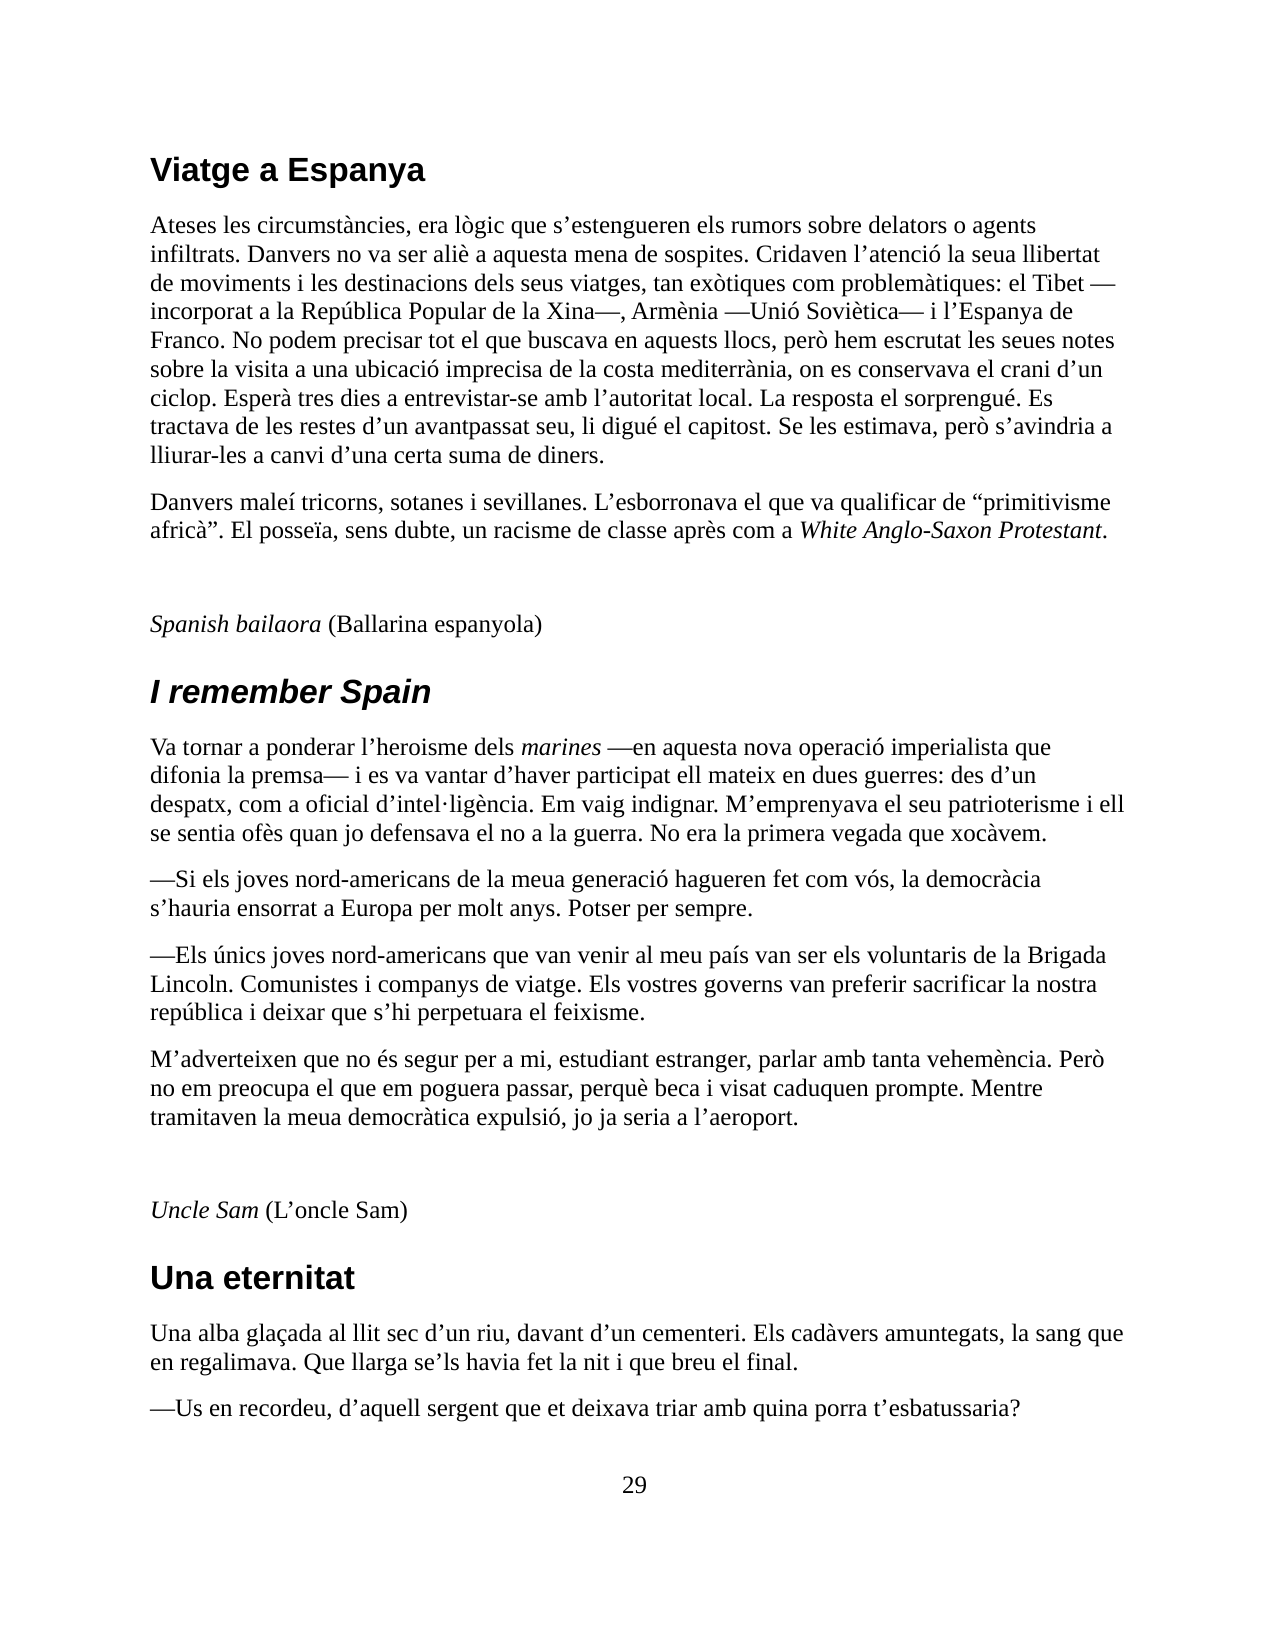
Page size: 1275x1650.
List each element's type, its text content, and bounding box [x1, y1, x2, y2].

text Ateses les circumstàncies, era lògic que s’estengueren els rumors sobre delators o agents infiltrats. Danvers no va ser aliè a aquesta mena de sospites. Cridaven l’atenció la seua llibertat de moviments i les destinacions dels seus viatges, tan exòtiques com problemàtiques: el Tibet —incorporat a la República Popular de la Xina—, Armènia —Unió Soviètica— i l’Espanya de Franco. No podem precisar tot el que buscava en aquests llocs, però hem escrutat les seues notes sobre la visita a una ubicació imprecisa de la costa mediterrània, on es conservava el crani d’un ciclop. Esperà tres dies a entrevistar-se amb l’autoritat local. La resposta el sorprengué. Es tractava de les restes d’un avantpassat seu, li digué el capitost. Se les estimava, però s’avindria a lliurar-les a canvi d’una certa suma de diners. [150, 210, 1125, 469]
subtitle Una eternitat [150, 1258, 1125, 1296]
text —Si els joves nord-americans de la meua generació hagueren fet com vós, la democràcia s’hauria ensorrat a Europa per molt anys. Potser per sempre. [150, 864, 1125, 922]
subtitle I remember Spain [150, 672, 1125, 710]
text Va tornar a ponderar l’heroisme dels marines —en aquesta nova operació imperialista que difonia la premsa— i es va vantar d’haver participat ell mateix en dues guerres: des d’un despatx, com a oficial d’intel·ligència. Em vaig indignar. M’emprenyava el seu patrioterisme i ell se sentia ofès quan jo defensava el no a la guerra. No era la primera vegada que xocàvem. [150, 732, 1125, 847]
text Una alba glaçada al llit sec d’un riu, davant d’un cementeri. Els cadàvers amuntegats, la sang que en regalimava. Que llarga se’ls havia fet la nit i que breu el final. [150, 1318, 1125, 1375]
text Spanish bailaora (Ballarina espanyola) [150, 609, 1125, 638]
text —Els únics joves nord-americans que van venir al meu país van ser els voluntaris de la Brigada Lincoln. Comunistes i companys de viatge. Els vostres governs van preferir sacrificar la nostra república i deixar que s’hi perpetuara el feixisme. [150, 940, 1125, 1026]
text M’adverteixen que no és segur per a mi, estudiant estranger, parlar amb tanta vehemència. Però no em preocupa el que em poguera passar, perquè beca i visat caduquen prompte. Mentre tramitaven la meua democràtica expulsió, jo ja seria a l’aeroport. [150, 1044, 1125, 1130]
subtitle Viatge a Espanya [150, 150, 1125, 189]
text —Us en recordeu, d’aquell sergent que et deixava triar amb quina porra t’esbatussaria? [150, 1393, 1125, 1422]
text Uncle Sam (L’oncle Sam) [150, 1195, 1125, 1224]
text Danvers maleí tricorns, sotanes i sevillanes. L’esborronava el que va qualificar de “primitivisme africà”. El posseïa, sens dubte, un racisme de classe après com a White Anglo-Saxon Protestant. [150, 487, 1125, 544]
